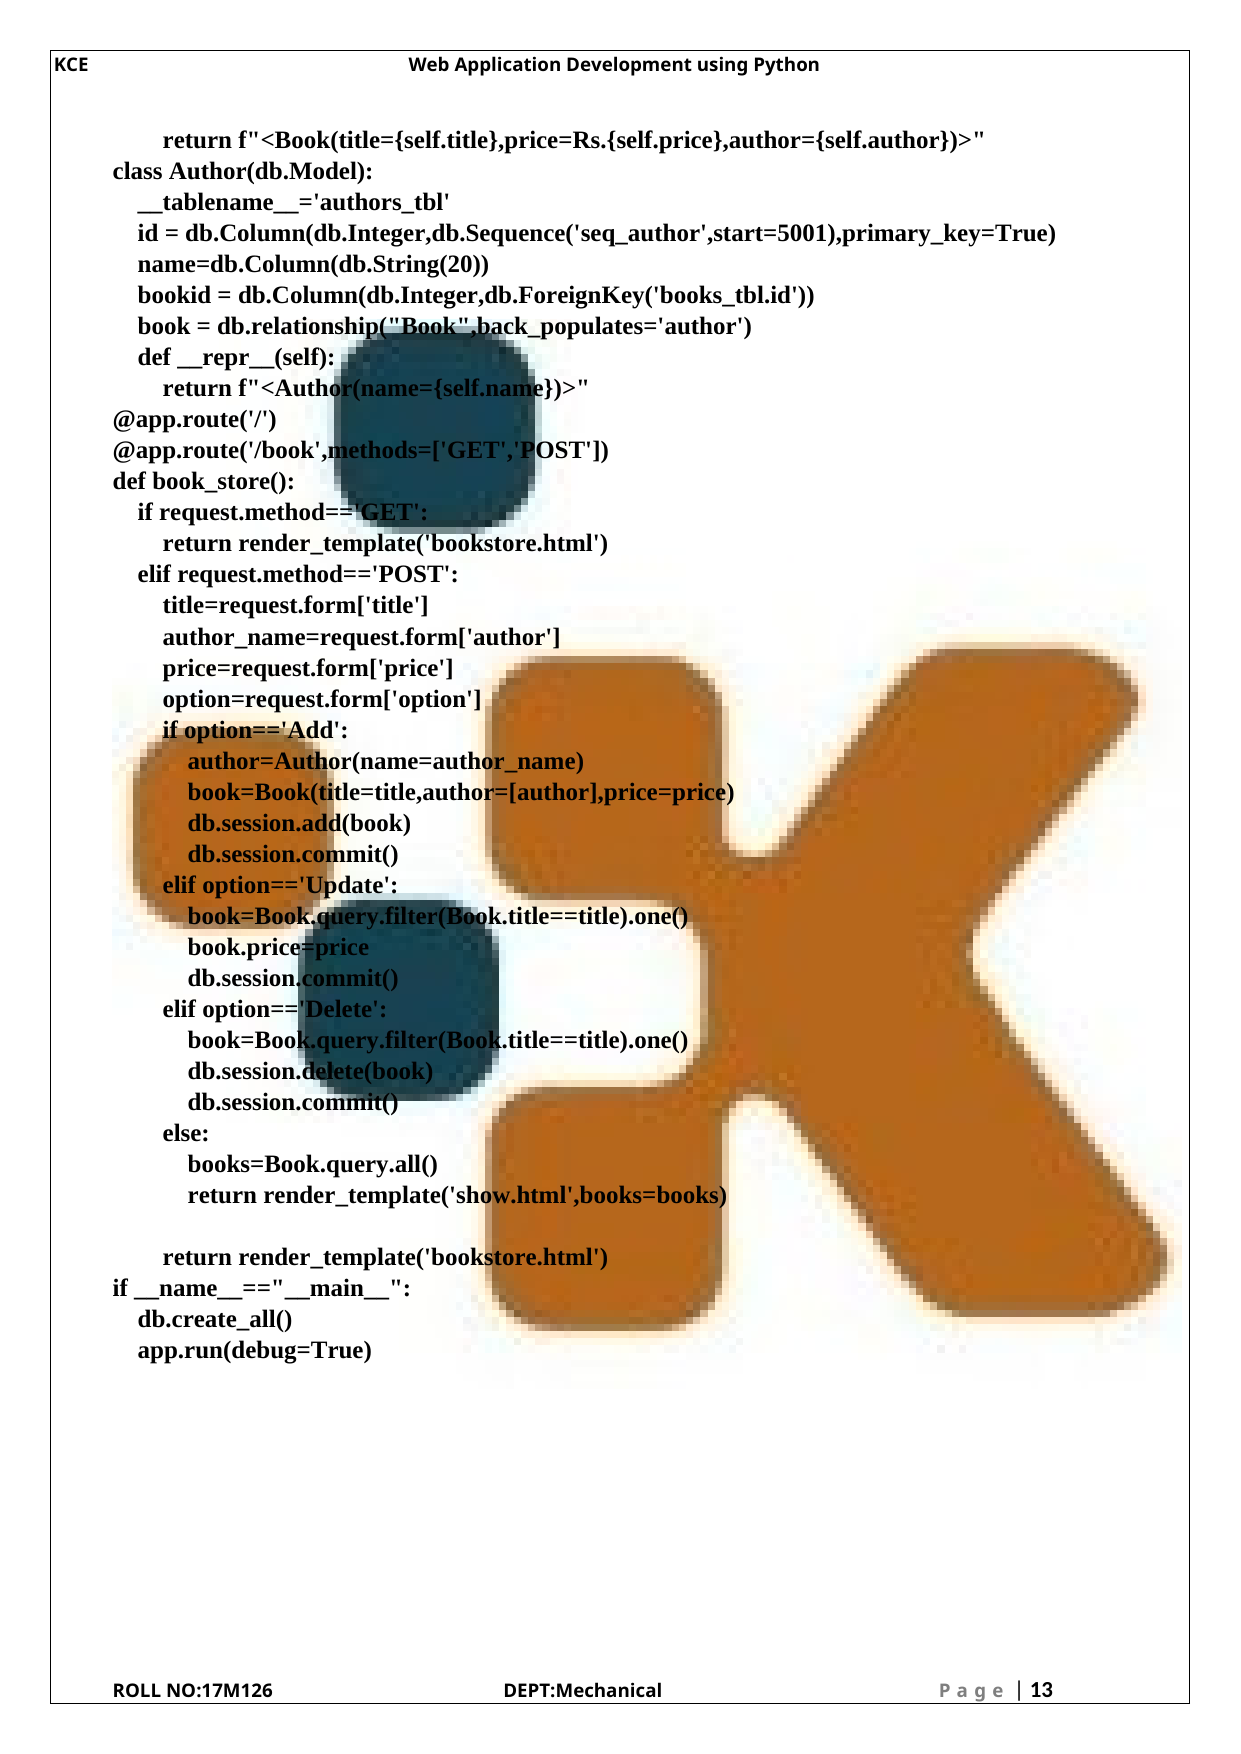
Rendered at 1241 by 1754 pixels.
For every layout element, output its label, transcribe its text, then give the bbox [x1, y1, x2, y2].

text book=Book.query.filter(Book.title==title).one() [112, 901, 1181, 930]
text name=db.Column(db.String(20)) [112, 249, 1181, 278]
text db.session.delete(book) [112, 1056, 1181, 1085]
text price=request.form['price'] [112, 653, 1181, 681]
text elif option=='Update': [112, 870, 1181, 899]
text db.session.commit() [112, 963, 1181, 992]
text author_name=request.form['author'] [112, 622, 1181, 650]
text db.session.add(book) [112, 808, 1181, 837]
text if request.method=='GET': [112, 497, 1181, 526]
text book = db.relationship("Book",back_populates='author') [112, 311, 1181, 340]
text return render_template('bookstore.html') [112, 1242, 1181, 1271]
text return render_template('bookstore.html') [112, 528, 1181, 557]
text return f"<Book(title={self.title},price=Rs.{self.price},author={self.author})>" [112, 125, 1181, 154]
text elif request.method=='POST': [112, 559, 1181, 588]
text return render_template('show.html',books=books) [112, 1180, 1181, 1209]
text @app.route('/book',methods=['GET','POST']) [112, 435, 1181, 464]
text class Author(db.Model): [112, 156, 1181, 185]
text def book_store(): [112, 466, 1181, 495]
text elif option=='Delete': [112, 994, 1181, 1023]
text db.session.commit() [112, 839, 1181, 868]
text return f"<Author(name={self.name})>" [112, 373, 1181, 402]
text id = db.Column(db.Integer,db.Sequence('seq_author',start=5001),primary_key=True) [112, 218, 1181, 247]
text if option=='Add': [112, 715, 1181, 743]
text app.run(debug=True) [112, 1336, 1181, 1364]
text @app.route('/') [112, 404, 1181, 433]
text if __name__=="__main__": [112, 1273, 1181, 1302]
text __tablename__='authors_tbl' [112, 187, 1181, 216]
text title=request.form['title'] [112, 591, 1181, 619]
text book.price=price [112, 932, 1181, 961]
text option=request.form['option'] [112, 684, 1181, 712]
picture [112, 319, 1182, 1389]
text else: [112, 1118, 1181, 1147]
text book=Book.query.filter(Book.title==title).one() [112, 1025, 1181, 1054]
text books=Book.query.all() [112, 1149, 1181, 1178]
text def __repr__(self): [112, 342, 1181, 371]
text db.create_all() [112, 1304, 1181, 1333]
text bookid = db.Column(db.Integer,db.ForeignKey('books_tbl.id')) [112, 280, 1181, 309]
text author=Author(name=author_name) [112, 746, 1181, 774]
text db.session.commit() [112, 1087, 1181, 1116]
text book=Book(title=title,author=[author],price=price) [112, 777, 1181, 806]
